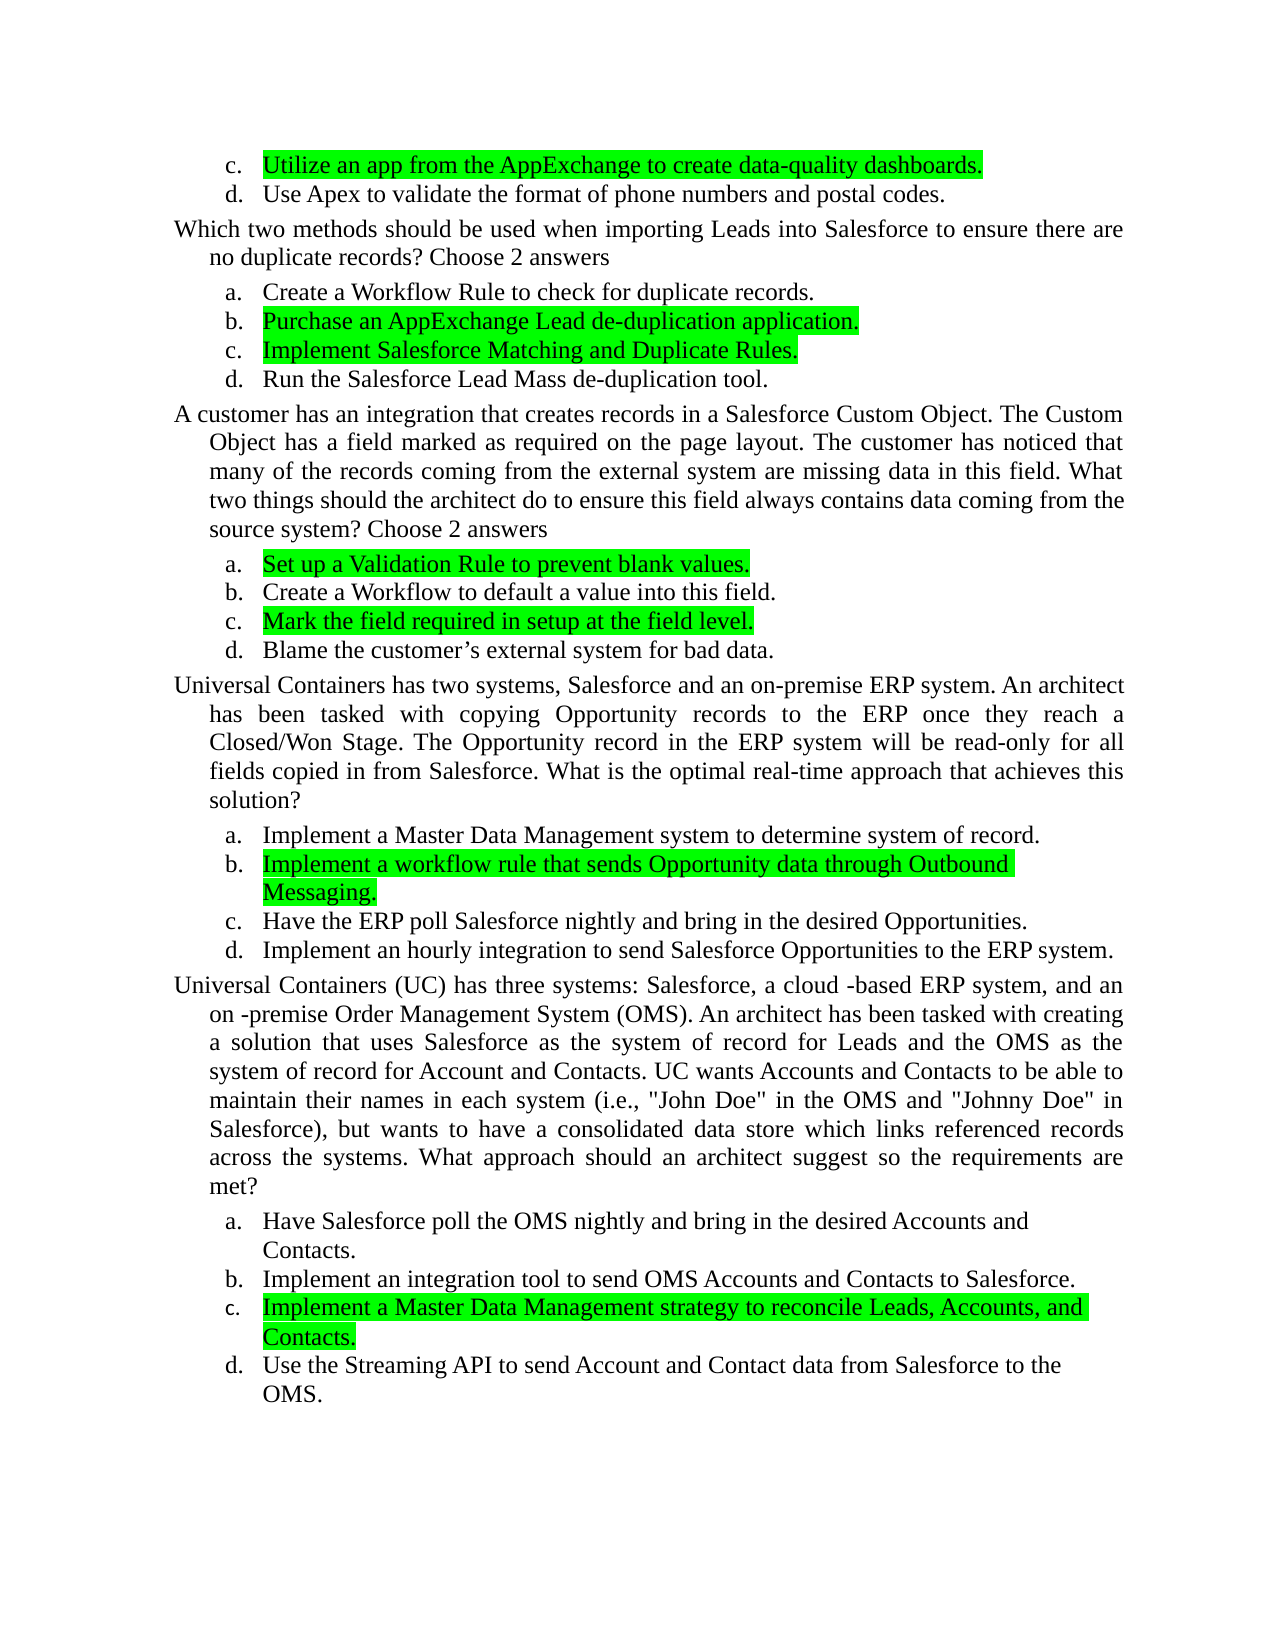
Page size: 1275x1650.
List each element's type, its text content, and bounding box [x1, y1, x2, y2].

subtitle Which two methods should be used when importing Leads into Salesforce to ensure there are no duplicate records? Choose 2 answers [174, 214, 1125, 271]
subtitle Blame the customer’s external system for bad data. [225, 635, 1125, 664]
subtitle Use the Streaming API to send Account and Contact data from Salesforce to the OMS. [225, 1350, 1125, 1408]
subtitle Run the Salesforce Lead Mass de-duplication tool. [225, 364, 1125, 392]
subtitle Set up a Validation Rule to prevent blank values. [225, 549, 1125, 577]
subtitle Use Apex to validate the format of phone numbers and postal codes. [225, 179, 1125, 207]
subtitle Implement a Master Data Management strategy to reconcile Leads, Accounts, and Contacts. [225, 1292, 1125, 1350]
subtitle Implement a workflow rule that sends Opportunity data through Outbound Messaging. [225, 849, 1125, 906]
subtitle A customer has an integration that creates records in a Salesforce Custom Object. The Custom Object has a field marked as required on the page layout. The customer has noticed that many of the records coming from the external system are missing data in this field. What two things should the architect do to ensure this field always contains data coming from the source system? Choose 2 answers [174, 399, 1125, 542]
subtitle Implement an integration tool to send OMS Accounts and Contacts to Salesforce. [225, 1264, 1125, 1292]
subtitle Have the ERP poll Salesforce nightly and bring in the desired Opportunities. [225, 906, 1125, 935]
subtitle Have Salesforce poll the OMS nightly and bring in the desired Accounts and Contacts. [225, 1206, 1125, 1264]
subtitle Implement a Master Data Management system to determine system of record. [225, 820, 1125, 849]
subtitle Mark the field required in setup at the field level. [225, 606, 1125, 635]
subtitle Universal Containers has two systems, Salesforce and an on-premise ERP system. An architect has been tasked with copying Opportunity records to the ERP once they reach a Closed/Won Stage. The Opportunity record in the ERP system will be read-only for all fields copied in from Salesforce. What is the optimal real-time approach that achieves this solution? [174, 670, 1125, 814]
subtitle Implement Salesforce Matching and Duplicate Rules. [225, 335, 1125, 364]
subtitle Purchase an AppExchange Lead de-duplication application. [225, 306, 1125, 335]
subtitle Utilize an app from the AppExchange to create data-quality dashboards. [225, 150, 1125, 179]
subtitle Implement an hourly integration to send Salesforce Opportunities to the ERP system. [225, 935, 1125, 964]
subtitle Create a Workflow to default a value into this field. [225, 577, 1125, 606]
subtitle Universal Containers (UC) has three systems: Salesforce, a cloud -based ERP system, and an on -premise Order Management System (OMS). An architect has been tasked with creating a solution that uses Salesforce as the system of record for Leads and the OMS as the system of record for Account and Contacts. UC wants Accounts and Contacts to be able to maintain their names in each system (i.e., "John Doe" in the OMS and "Johnny Doe" in Salesforce), but wants to have a consolidated data store which links referenced records across the systems. What approach should an architect suggest so the requirements are met? [174, 970, 1125, 1200]
subtitle Create a Workflow Rule to check for duplicate records. [225, 277, 1125, 306]
